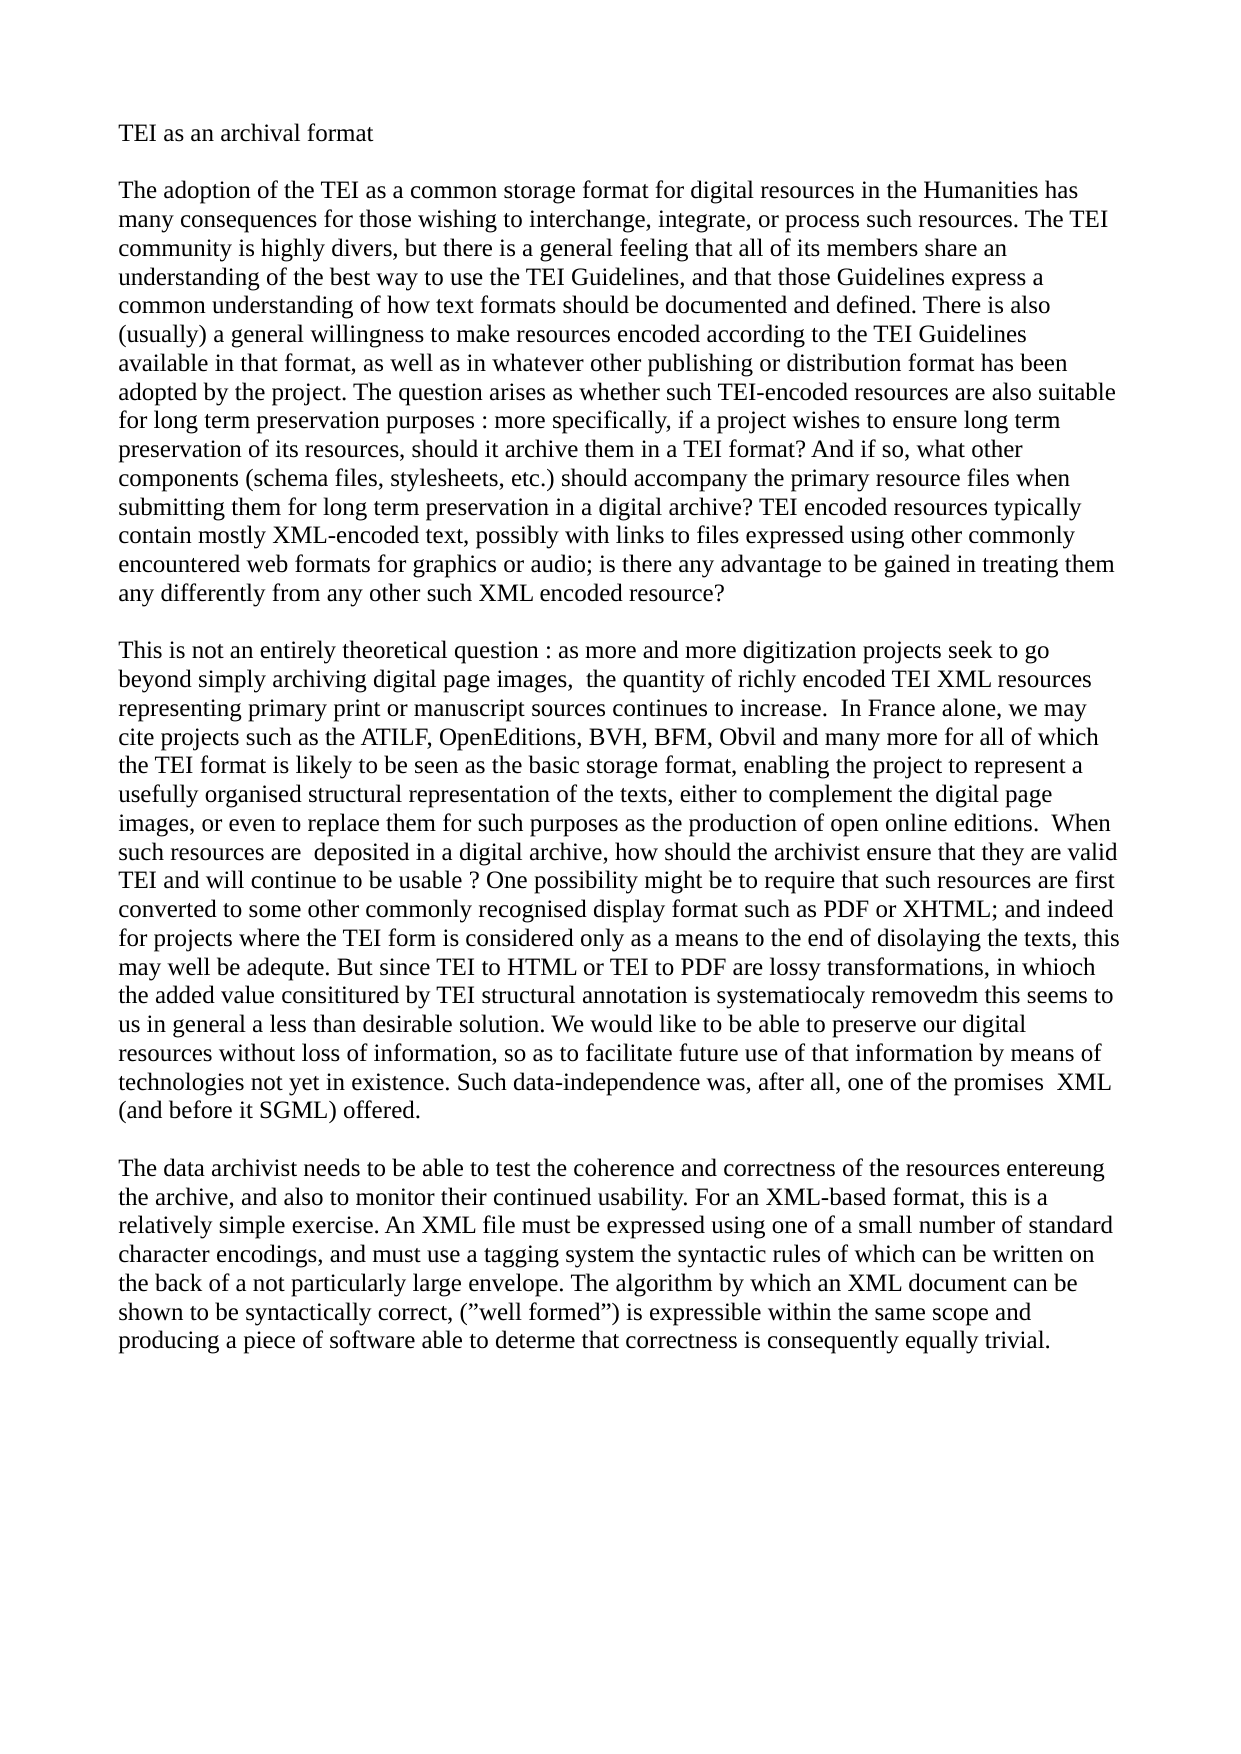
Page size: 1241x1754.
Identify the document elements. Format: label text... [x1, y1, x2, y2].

text TEI as an archival format [118, 118, 1122, 147]
text The data archivist needs to be able to test the coherence and correctness of the resources entereung the archive, and also to monitor their continued usability. For an XML-based format, this is a relatively simple exercise. An XML file must be expressed using one of a small number of standard character encodings, and must use a tagging system the syntactic rules of which can be written on the back of a not particularly large envelope. The algorithm by which an XML document can be shown to be syntactically correct, (”well formed”) is expressible within the same scope and producing a piece of software able to determe that correctness is consequently equally trivial. [118, 1153, 1122, 1354]
text The adoption of the TEI as a common storage format for digital resources in the Humanities has many consequences for those wishing to interchange, integrate, or process such resources. The TEI community is highly divers, but there is a general feeling that all of its members share an understanding of the best way to use the TEI Guidelines, and that those Guidelines express a common understanding of how text formats should be documented and defined. There is also (usually) a general willingness to make resources encoded according to the TEI Guidelines available in that format, as well as in whatever other publishing or distribution format has been adopted by the project. The question arises as whether such TEI-encoded resources are also suitable for long term preservation purposes : more specifically, if a project wishes to ensure long term preservation of its resources, should it archive them in a TEI format? And if so, what other components (schema files, stylesheets, etc.) should accompany the primary resource files when submitting them for long term preservation in a digital archive? TEI encoded resources typically contain mostly XML-encoded text, possibly with links to files expressed using other commonly encountered web formats for graphics or audio; is there any advantage to be gained in treating them any differently from any other such XML encoded resource? [118, 176, 1122, 607]
text This is not an entirely theoretical question : as more and more digitization projects seek to go beyond simply archiving digital page images, the quantity of richly encoded TEI XML resources representing primary print or manuscript sources continues to increase. In France alone, we may cite projects such as the ATILF, OpenEditions, BVH, BFM, Obvil and many more for all of which the TEI format is likely to be seen as the basic storage format, enabling the project to represent a usefully organised structural representation of the texts, either to complement the digital page images, or even to replace them for such purposes as the production of open online editions. When such resources are deposited in a digital archive, how should the archivist ensure that they are valid TEI and will continue to be usable ? One possibility might be to require that such resources are first converted to some other commonly recognised display format such as PDF or XHTML; and indeed for projects where the TEI form is considered only as a means to the end of disolaying the texts, this may well be adequte. But since TEI to HTML or TEI to PDF are lossy transformations, in whioch the added value consititured by TEI structural annotation is systematiocaly removedm this seems to us in general a less than desirable solution. We would like to be able to preserve our digital resources without loss of information, so as to facilitate future use of that information by means of technologies not yet in existence. Such data-independence was, after all, one of the promises XML (and before it SGML) offered. [118, 636, 1122, 1124]
